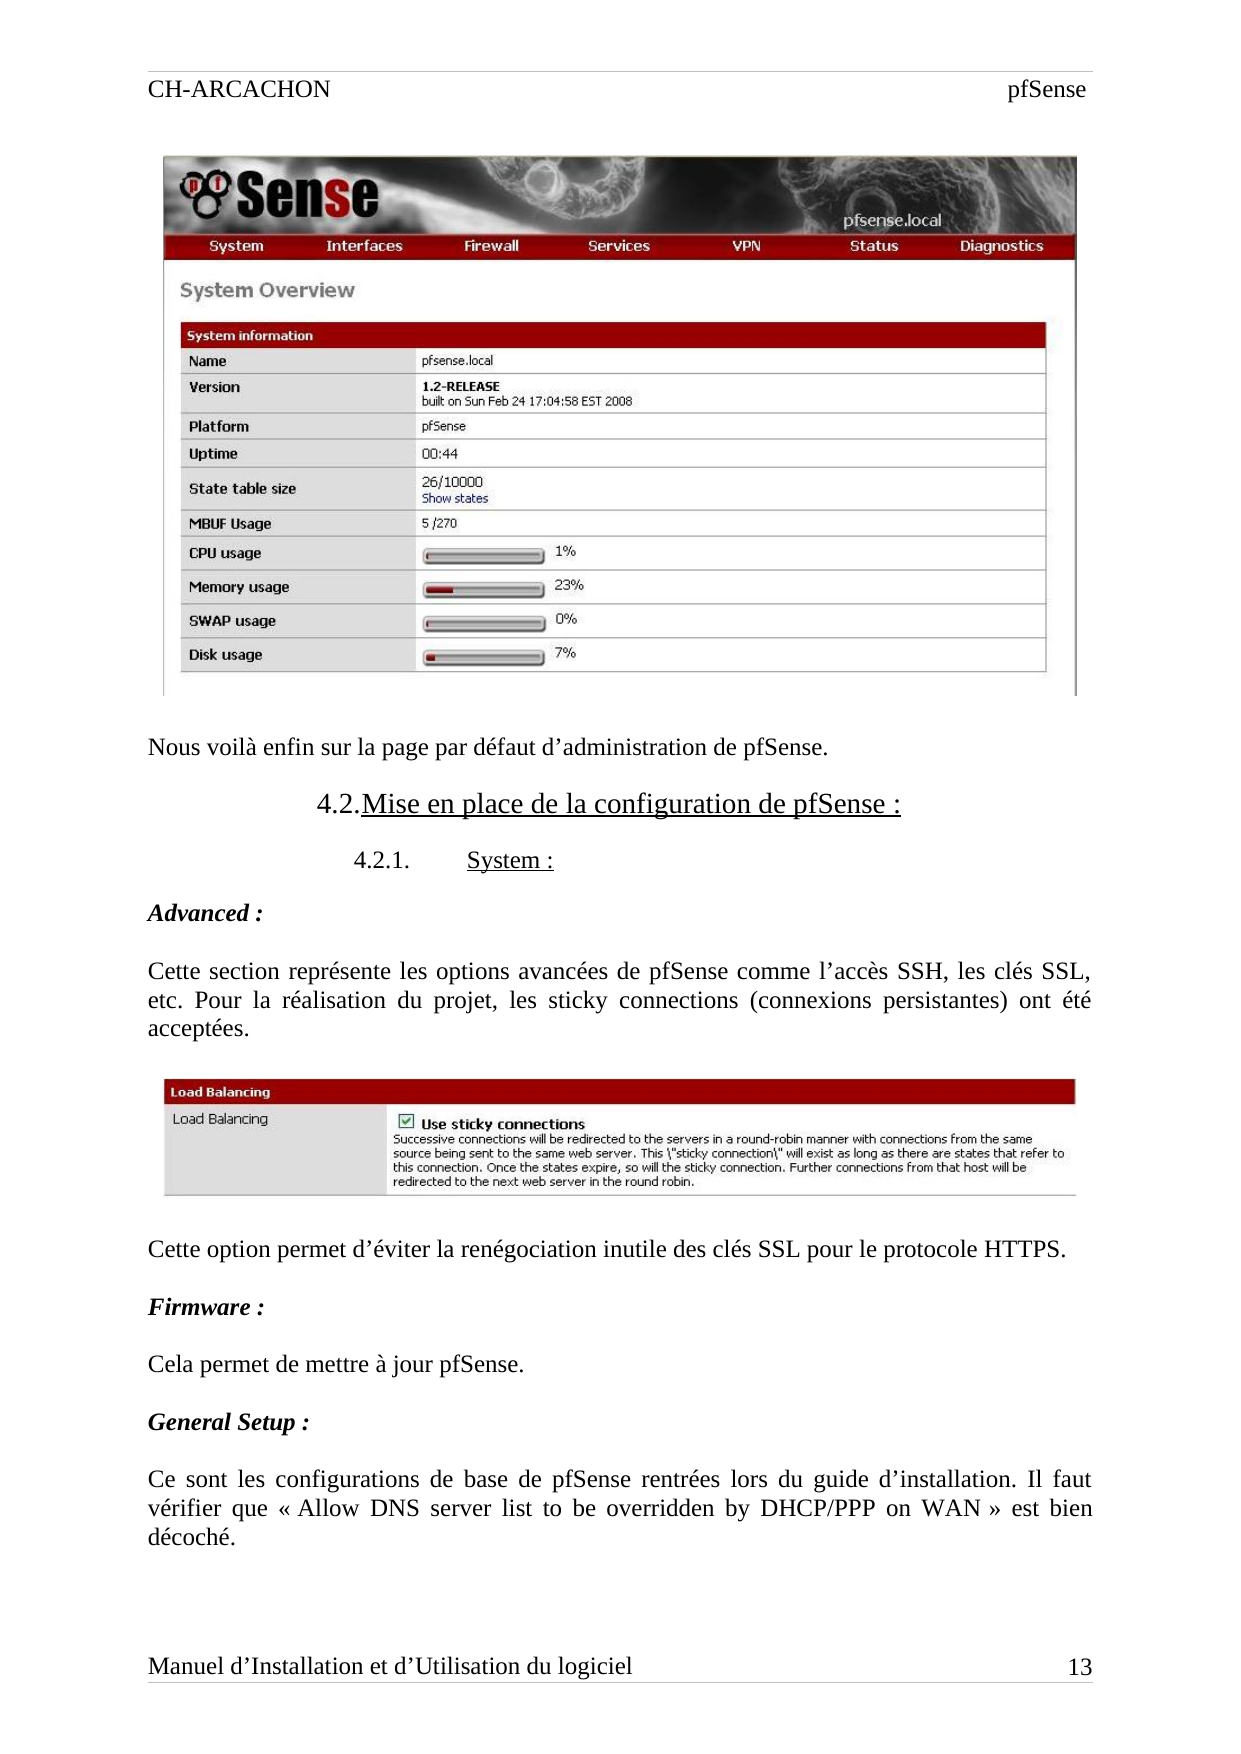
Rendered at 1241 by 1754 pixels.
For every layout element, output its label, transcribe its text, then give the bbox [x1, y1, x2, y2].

text Ce sont les configurations de base de pfSense rentrées lors du guide d’installation. Il faut vérifier que « Allow DNS server list to be overridden by DHCP/PPP on WAN » est bien décoché. [148, 1464, 1093, 1550]
text Nous voilà enfin sur la page par défaut d’administration de pfSense. [148, 732, 1093, 761]
subtitle Mise en place de la configuration de pfSense : [317, 786, 1093, 820]
text Advanced : [148, 898, 1093, 927]
picture [162, 1078, 1077, 1198]
text General Setup : [148, 1407, 1093, 1435]
text Cela permet de mettre à jour pfSense. [148, 1349, 1093, 1378]
subtitle System : [354, 845, 1093, 873]
text Firmware : [148, 1292, 1093, 1320]
text Cette section représente les options avancées de pfSense comme l’accès SSH, les clés SSL, etc. Pour la réalisation du projet, les sticky connections (connexions persistantes) ont été acceptées. [148, 956, 1093, 1042]
text Cette option permet d’éviter la renégociation inutile des clés SSL pour le protocole HTTPS. [148, 1234, 1093, 1263]
picture [163, 155, 1077, 696]
